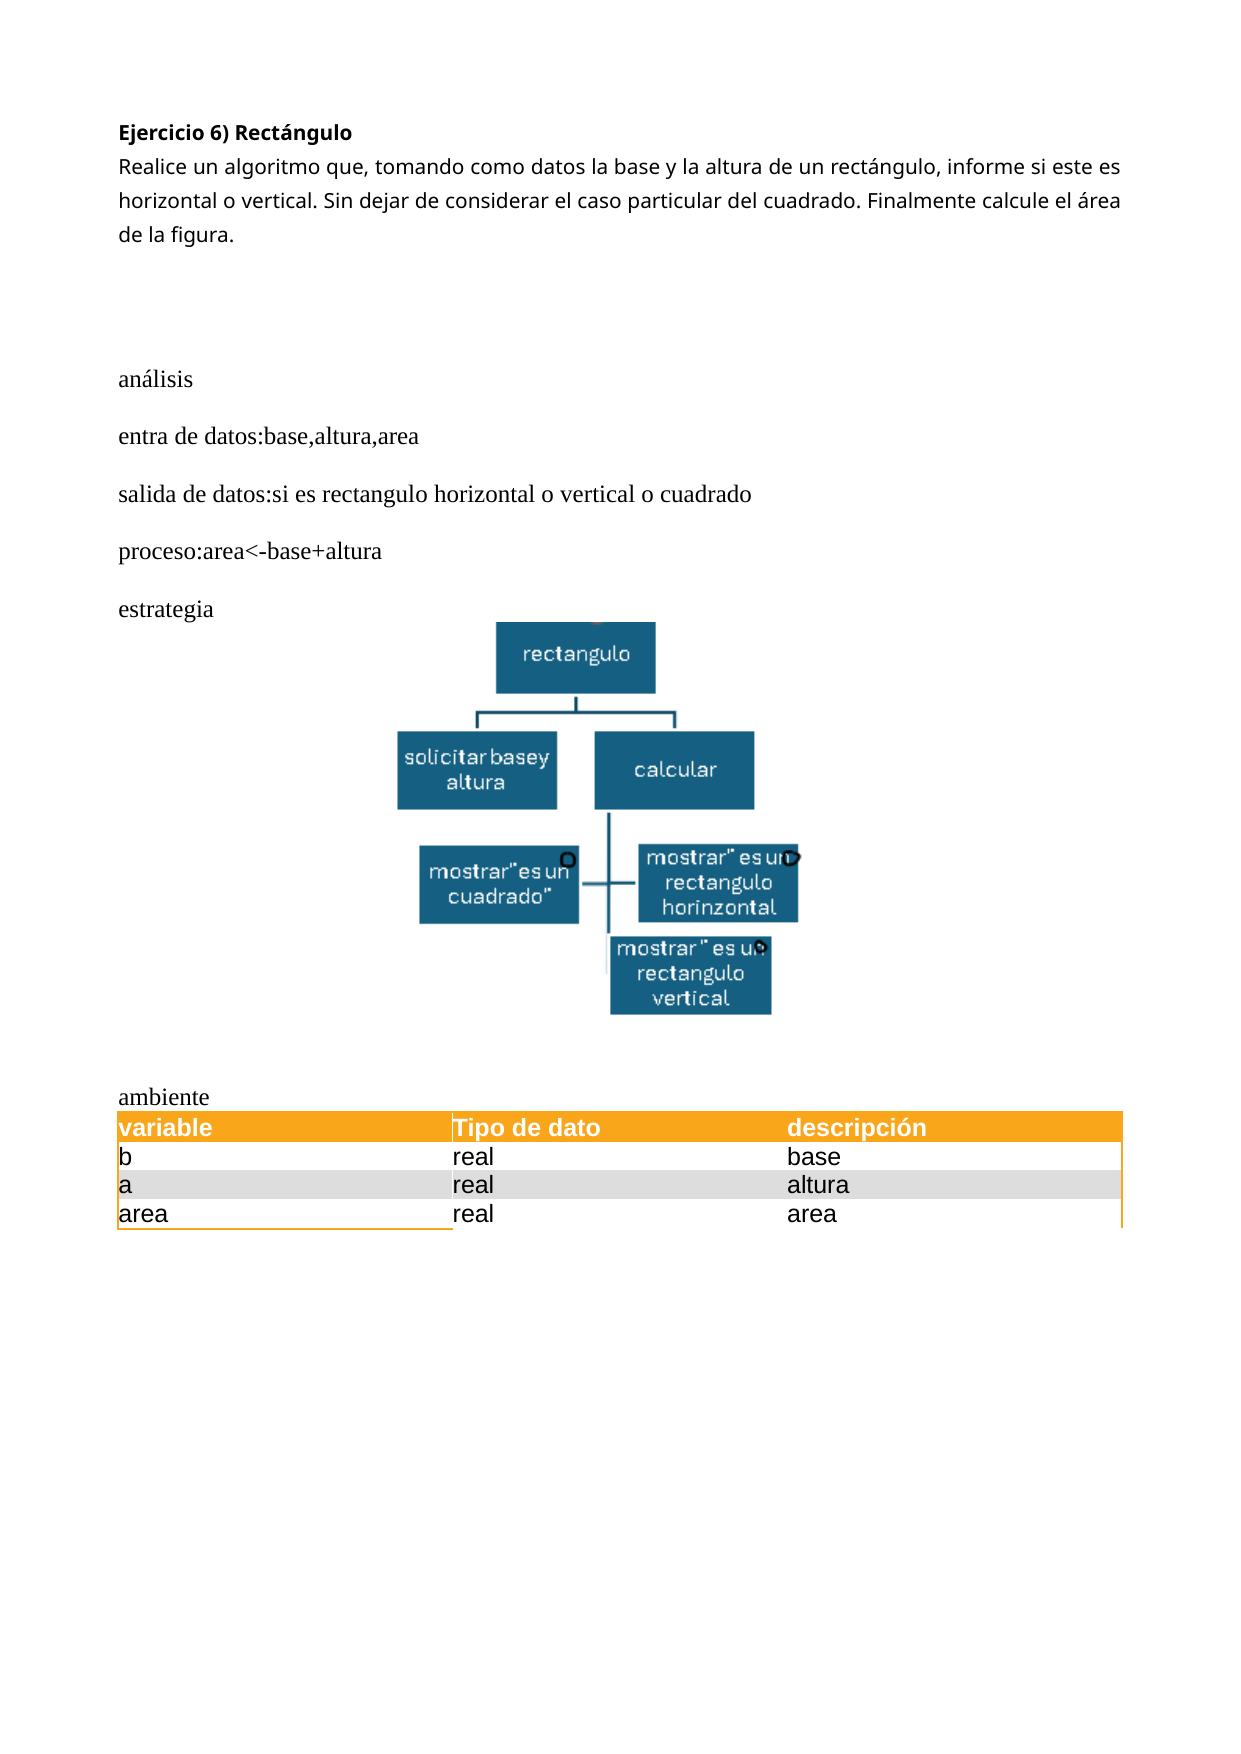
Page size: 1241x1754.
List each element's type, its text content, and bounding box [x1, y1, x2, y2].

table_cell real [453, 1170, 787, 1199]
table_cell area [787, 1199, 1121, 1228]
text estrategia [118, 594, 1122, 622]
text análisis [118, 364, 1122, 392]
text proceso:area<-base+altura [118, 536, 1122, 565]
table_cell a [119, 1170, 452, 1199]
table_cell area [119, 1199, 452, 1228]
table_cell altura [787, 1170, 1121, 1199]
table_cell real [453, 1142, 787, 1170]
picture [343, 622, 897, 1076]
table_header variable [119, 1113, 452, 1142]
table_cell real [453, 1199, 787, 1228]
text entra de datos:base,altura,area [118, 421, 1122, 450]
table_header descripción [787, 1113, 1121, 1142]
table_cell b [119, 1142, 452, 1170]
text Ejercicio 6) Rectángulo [118, 118, 1122, 147]
table_cell base [787, 1142, 1121, 1170]
text Realice un algoritmo que, tomando como datos la base y la altura de un rectángulo, informe si este es horizontal o vertical. Sin dejar de considerar el caso particular del cuadrado. Finalmente calcule el área de la figura. [118, 152, 1122, 249]
text salida de datos:si es rectangulo horizontal o vertical o cuadrado [118, 479, 1122, 507]
table_header Tipo de dato [453, 1113, 787, 1142]
text ambiente [118, 1082, 1122, 1111]
